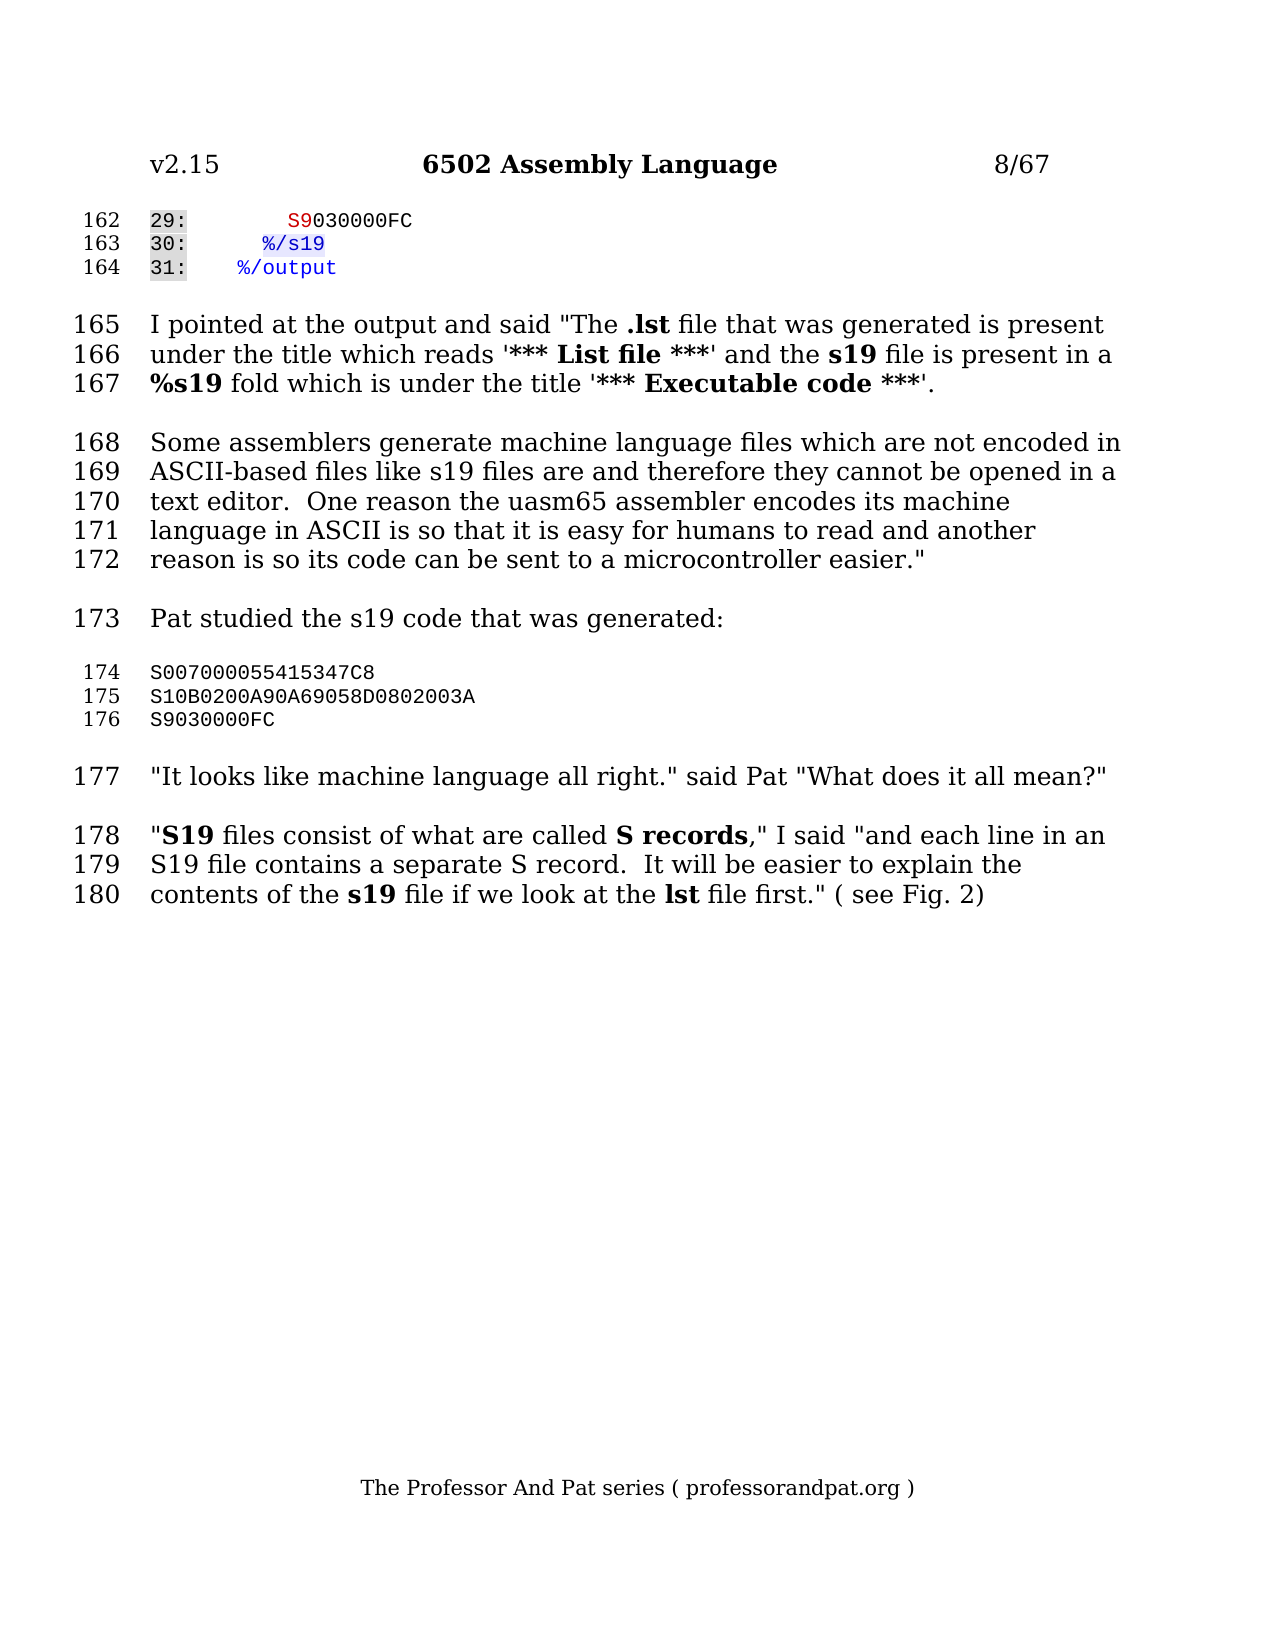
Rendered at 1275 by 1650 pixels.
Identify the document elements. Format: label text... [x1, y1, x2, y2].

text 29: S9030000FC [150, 210, 1125, 233]
text S007000055415347C8 [150, 662, 1125, 686]
text 31: %/output [150, 257, 1125, 281]
text "It looks like machine language all right." said Pat "What does it all mean?" [150, 762, 1125, 791]
text 30: %/s19 [150, 233, 1125, 257]
text S9030000FC [150, 709, 1125, 733]
text Some assemblers generate machine language files which are not encoded in ASCII-based files like s19 files are and therefore they cannot be opened in a text editor. One reason the uasm65 assembler encodes its machine language in ASCII is so that it is easy for humans to read and another reason is so its code can be sent to a microcontroller easier." [150, 428, 1125, 574]
text I pointed at the output and said "The .lst file that was generated is present under the title which reads '*** List file ***' and the s19 file is present in a %s19 fold which is under the title '*** Executable code ***'. [150, 310, 1125, 399]
text "S19 files consist of what are called S records," I said "and each line in an S19 file contains a separate S record. It will be easier to explain the contents of the s19 file if we look at the lst file first." ( see Fig. 2) [150, 821, 1125, 909]
text S10B0200A90A69058D0802003A [150, 686, 1125, 709]
text Pat studied the s19 code that was generated: [150, 604, 1125, 633]
